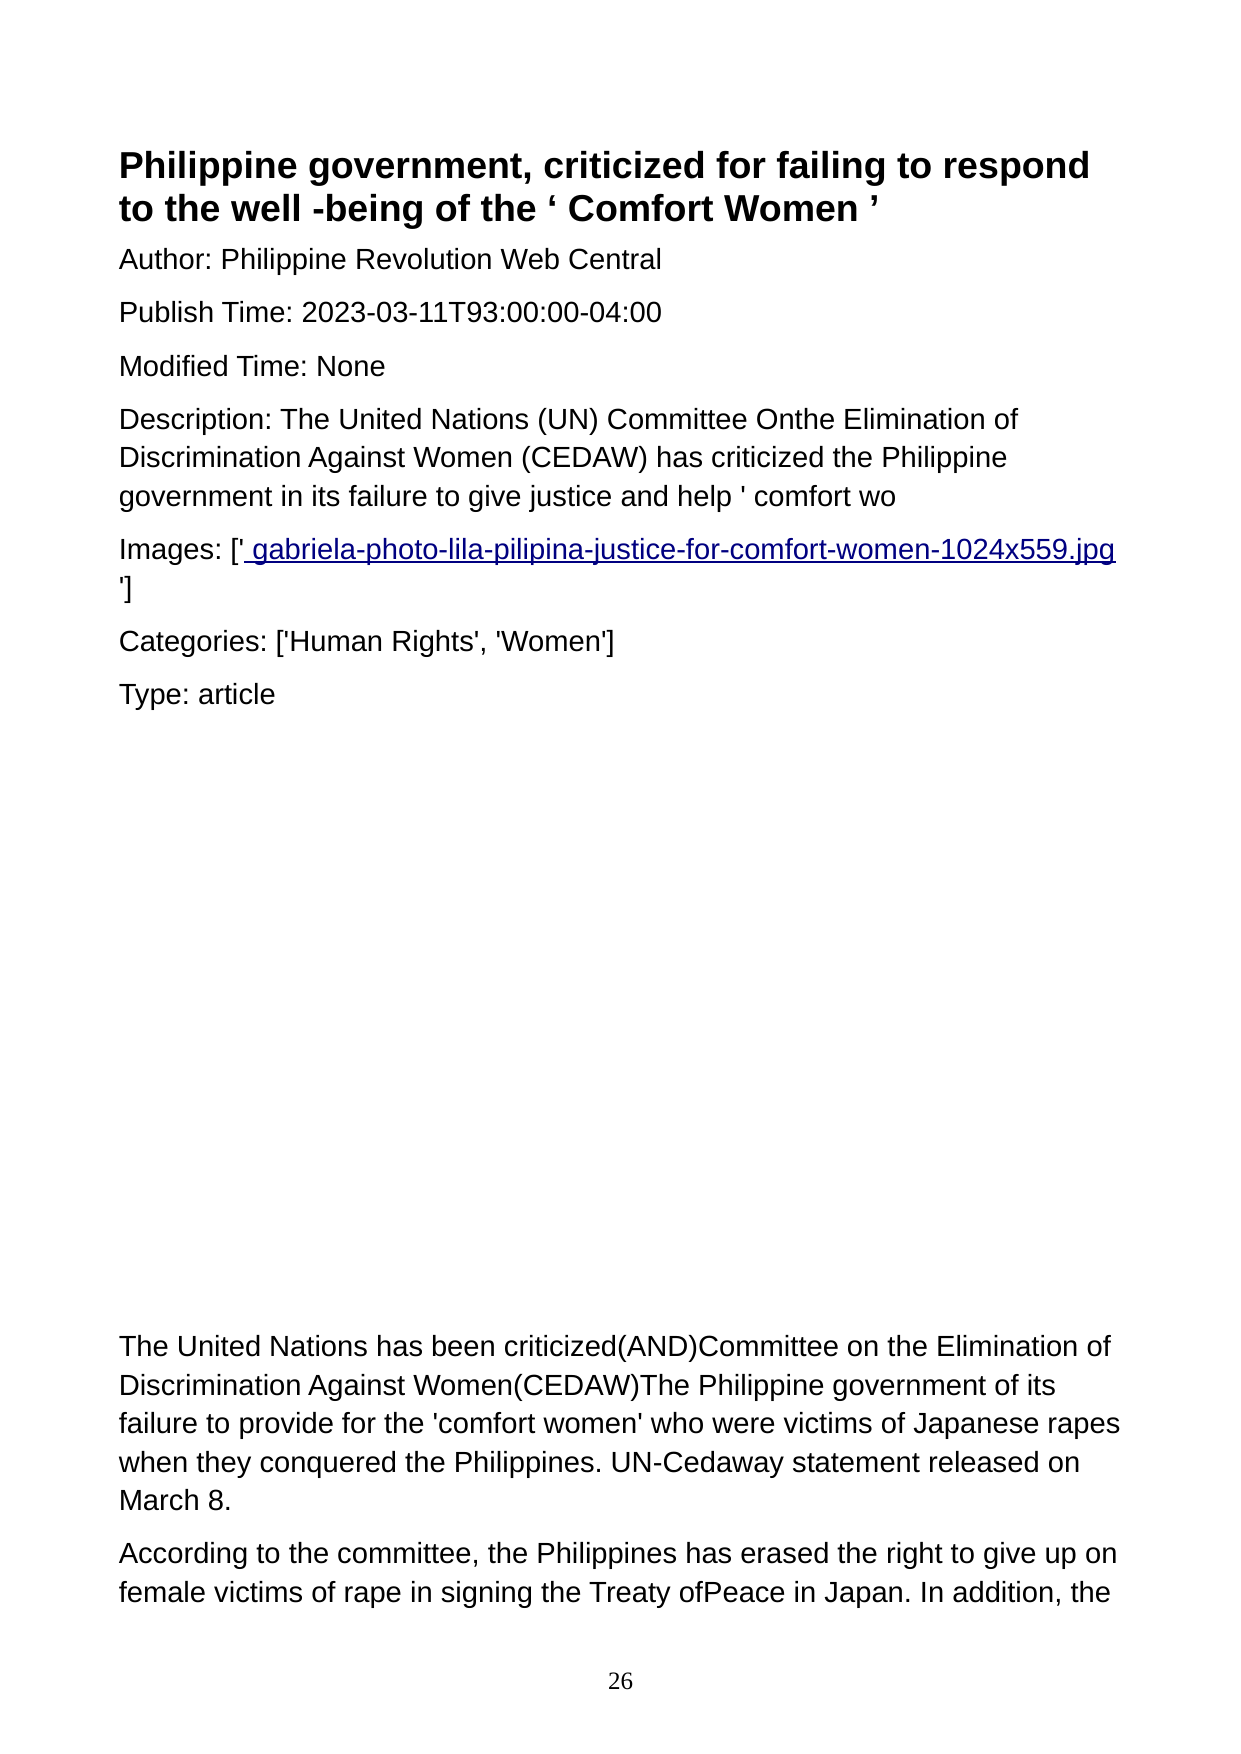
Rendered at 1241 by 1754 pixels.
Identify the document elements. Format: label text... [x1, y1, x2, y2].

text Type: article [118, 677, 1122, 710]
text The United Nations has been criticized(AND)Committee on the Elimination of Discrimination Against Women(CEDAW)The Philippine government of its failure to provide for the 'comfort women' who were victims of Japanese rapes when they conquered the Philippines. UN-Cedaway statement released on March 8. [118, 730, 1122, 1517]
text Publish Time: 2023-03-11T93:00:00-04:00 [118, 295, 1122, 329]
text According to the committee, the Philippines has erased the right to give up on female victims of rape in signing the Treaty ofPeace in Japan. In addition, the [118, 1536, 1122, 1608]
subtitle Philippine government, criticized for failing to respond to the well -being of the ‘ Comfort Women ’ [118, 143, 1122, 230]
text Images: [' gabriela-photo-lila-pilipina-justice-for-comfort-women-1024x559.jpg '] [118, 532, 1122, 604]
text Description: The United Nations (UN) Committee Onthe Elimination of Discrimination Against Women (CEDAW) has criticized the Philippine government in its failure to give justice and help ' comfort wo [118, 402, 1122, 512]
text Modified Time: None [118, 348, 1122, 382]
text Categories: ['Human Rights', 'Women'] [118, 623, 1122, 657]
text Author: Philippine Revolution Web Central [118, 242, 1122, 276]
